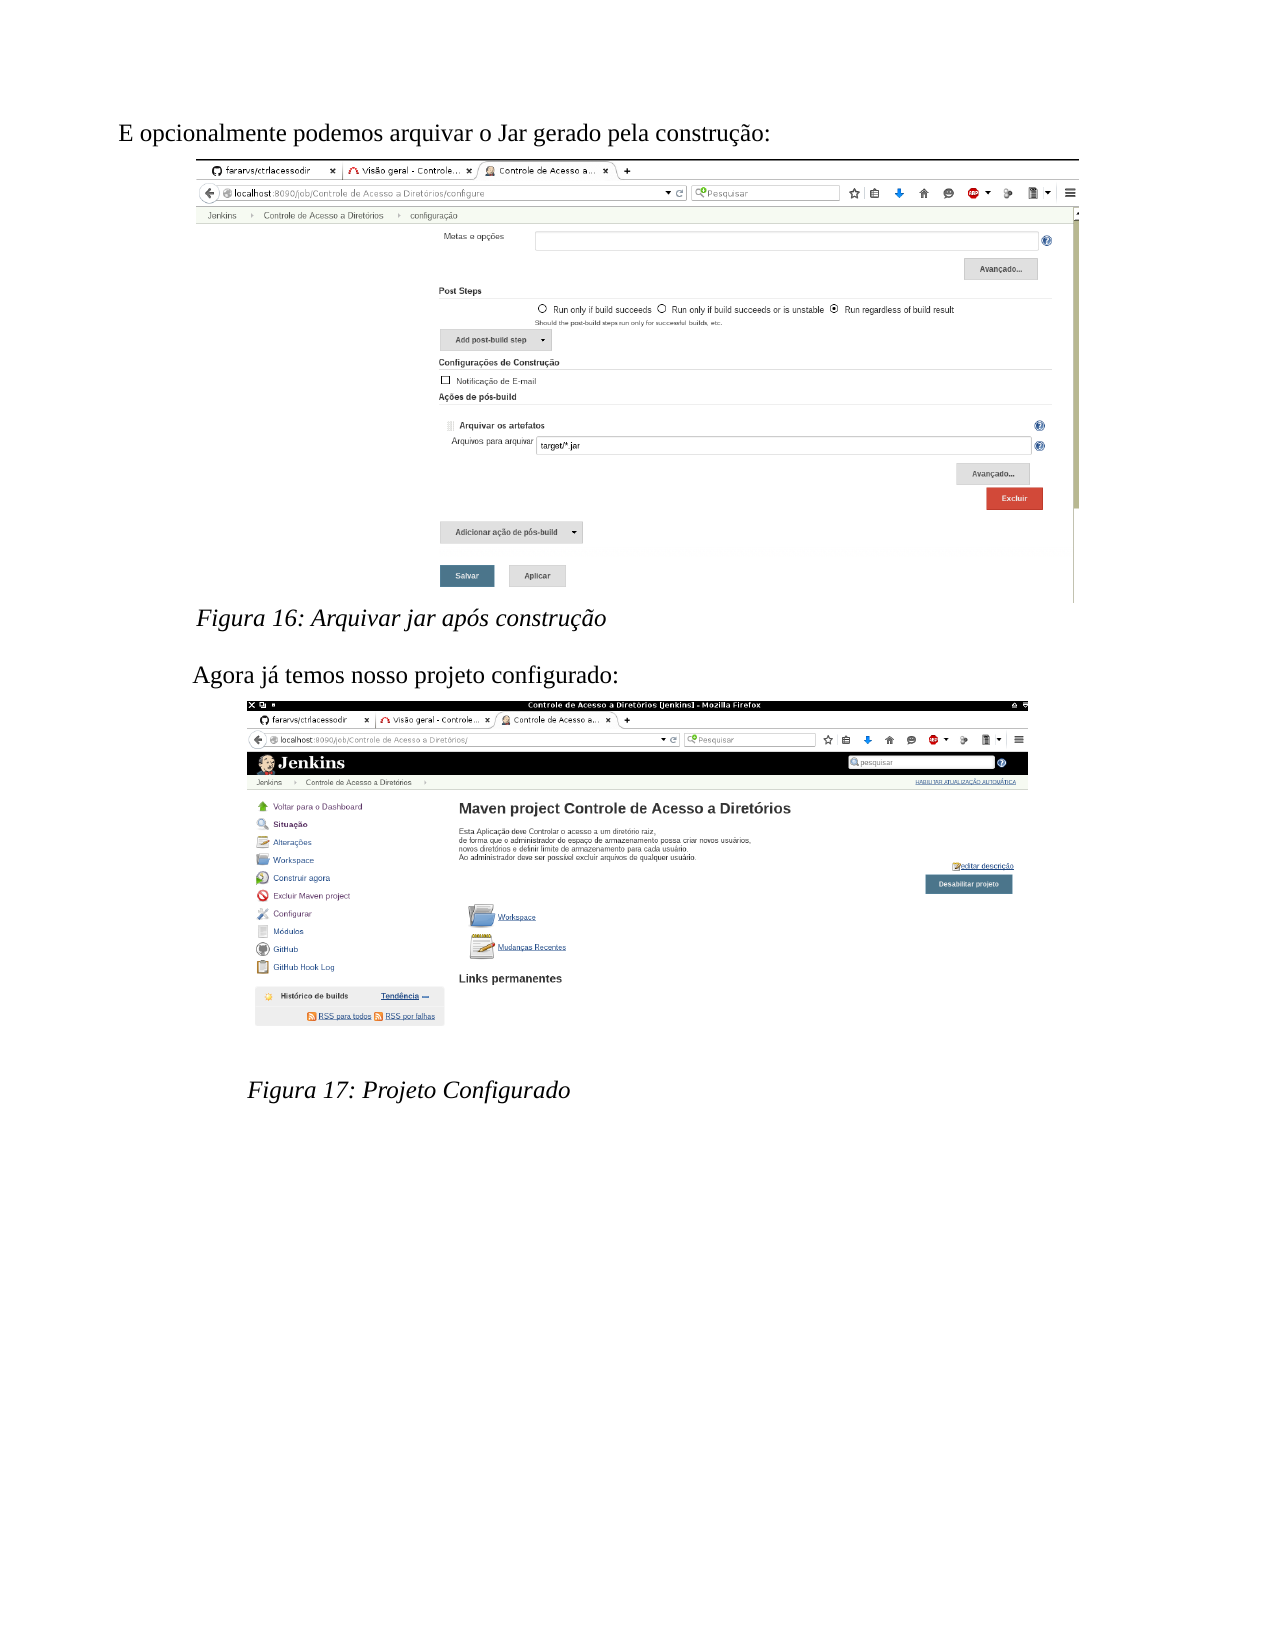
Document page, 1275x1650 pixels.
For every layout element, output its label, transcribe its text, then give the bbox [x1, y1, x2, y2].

text E opcionalmente podemos arquivar o Jar gerado pela construção: [118, 118, 1157, 147]
text Figura 17: Projeto Configurado [247, 1076, 1028, 1104]
text Agora já temos nosso projeto configurado: [118, 661, 1157, 689]
picture [196, 159, 1079, 603]
picture [247, 701, 1028, 1076]
text Figura 16: Arquivar jar após construção [196, 603, 1079, 632]
